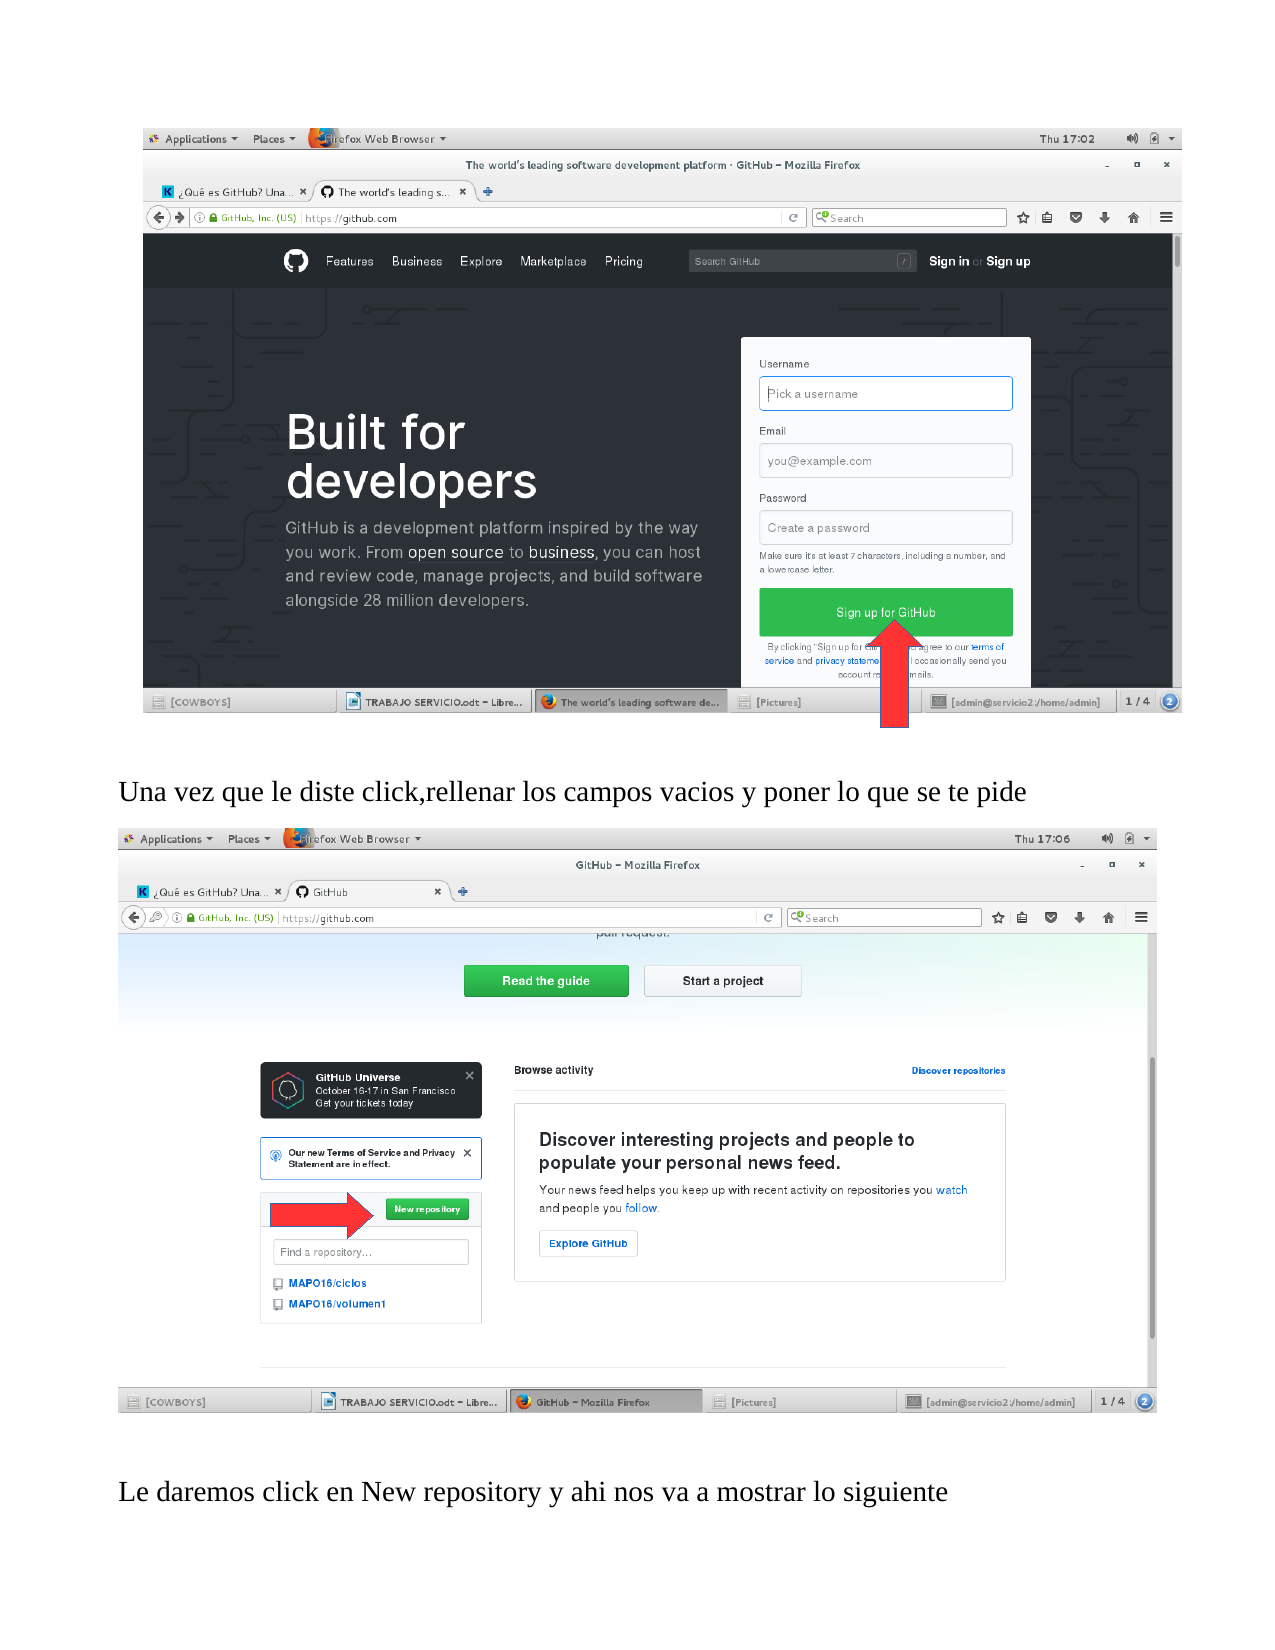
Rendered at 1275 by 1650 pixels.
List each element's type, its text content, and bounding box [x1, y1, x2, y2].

picture [143, 128, 1182, 713]
text Una vez que le diste click,rellenar los campos vacios y poner lo que se te pide [118, 774, 1157, 807]
text Le daremos click en New repository y ahi nos va a mostrar lo siguiente [118, 1474, 1157, 1507]
picture [118, 828, 1157, 1413]
